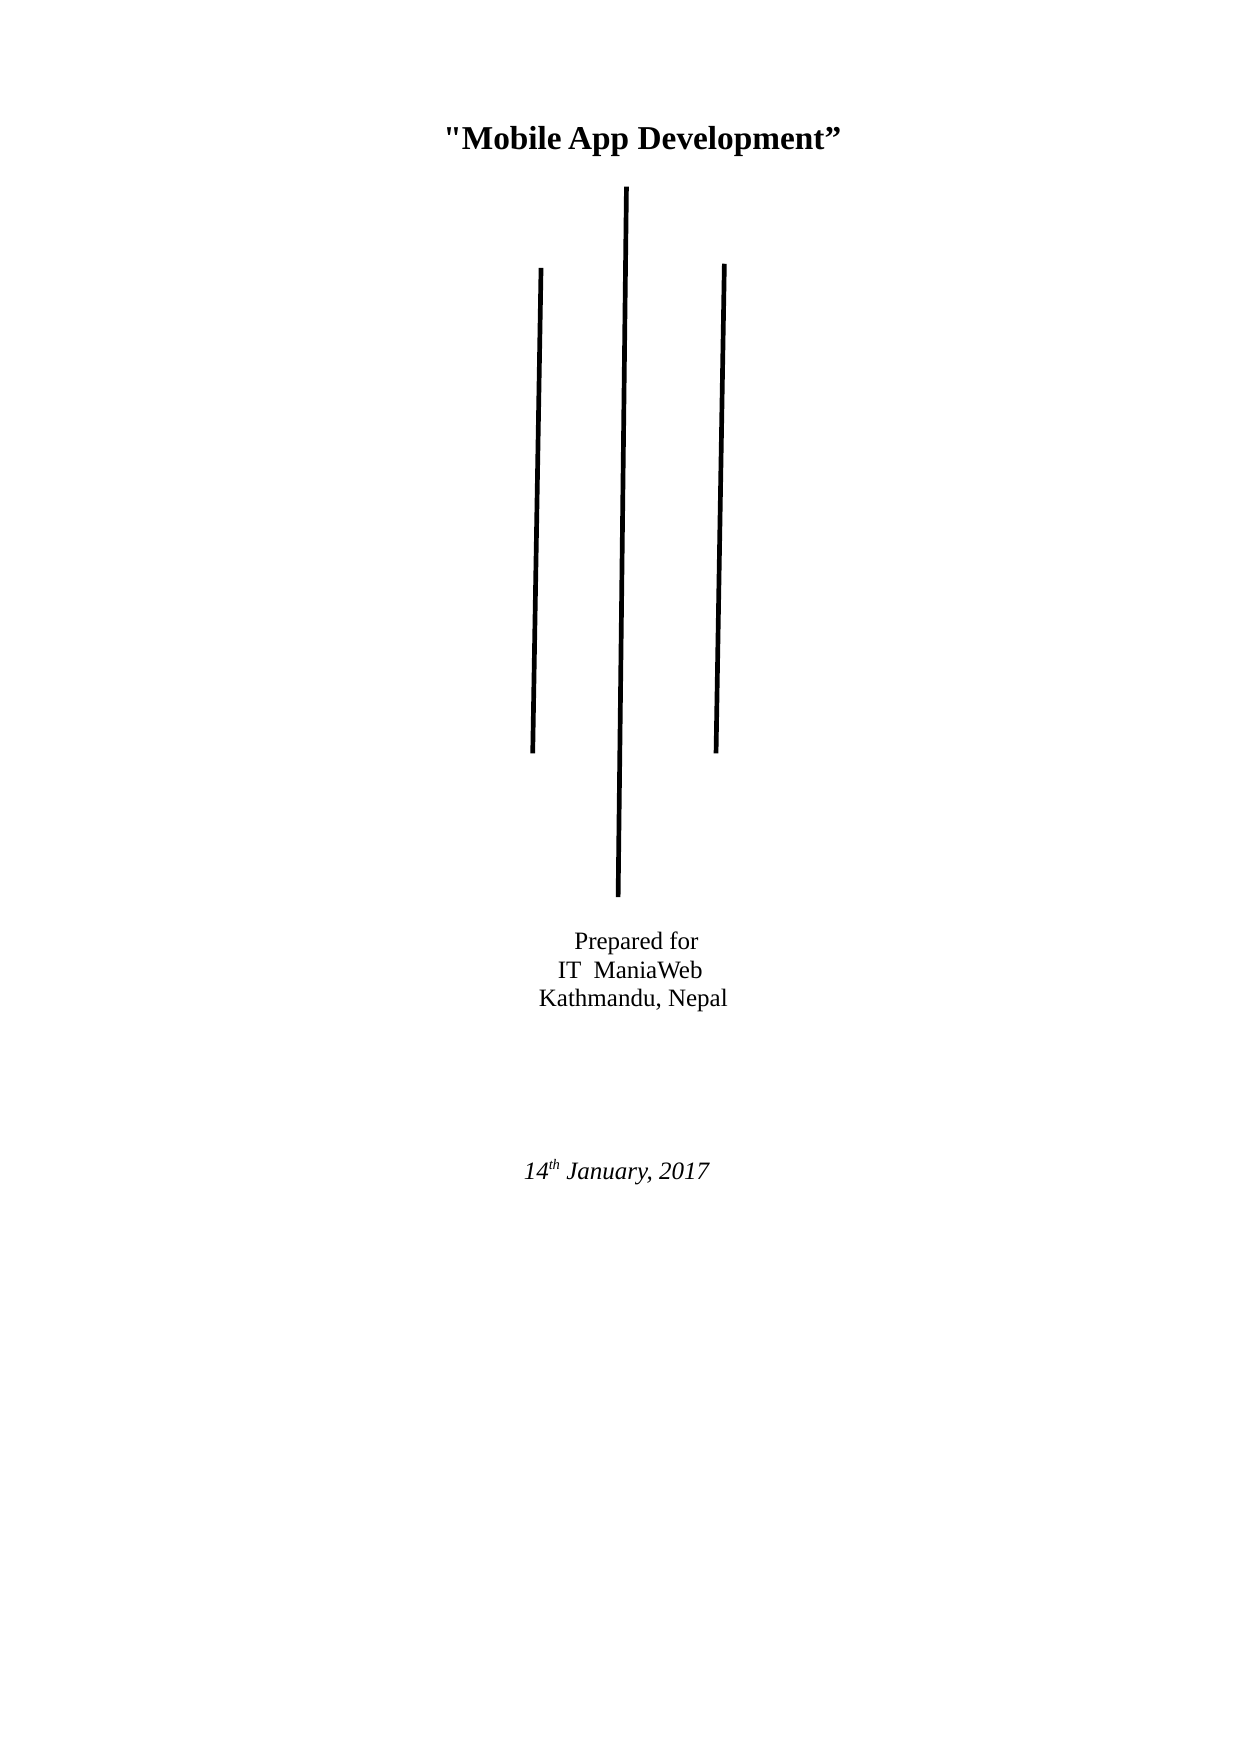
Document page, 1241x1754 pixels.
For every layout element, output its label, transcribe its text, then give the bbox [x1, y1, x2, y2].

text "Mobile App Development” [118, 118, 1122, 156]
text 14th January, 2017 [118, 1156, 1117, 1185]
text Kathmandu, Nepal [118, 983, 1117, 1012]
text IT ManiaWeb [118, 955, 1117, 983]
text Prepared for [118, 926, 1117, 955]
